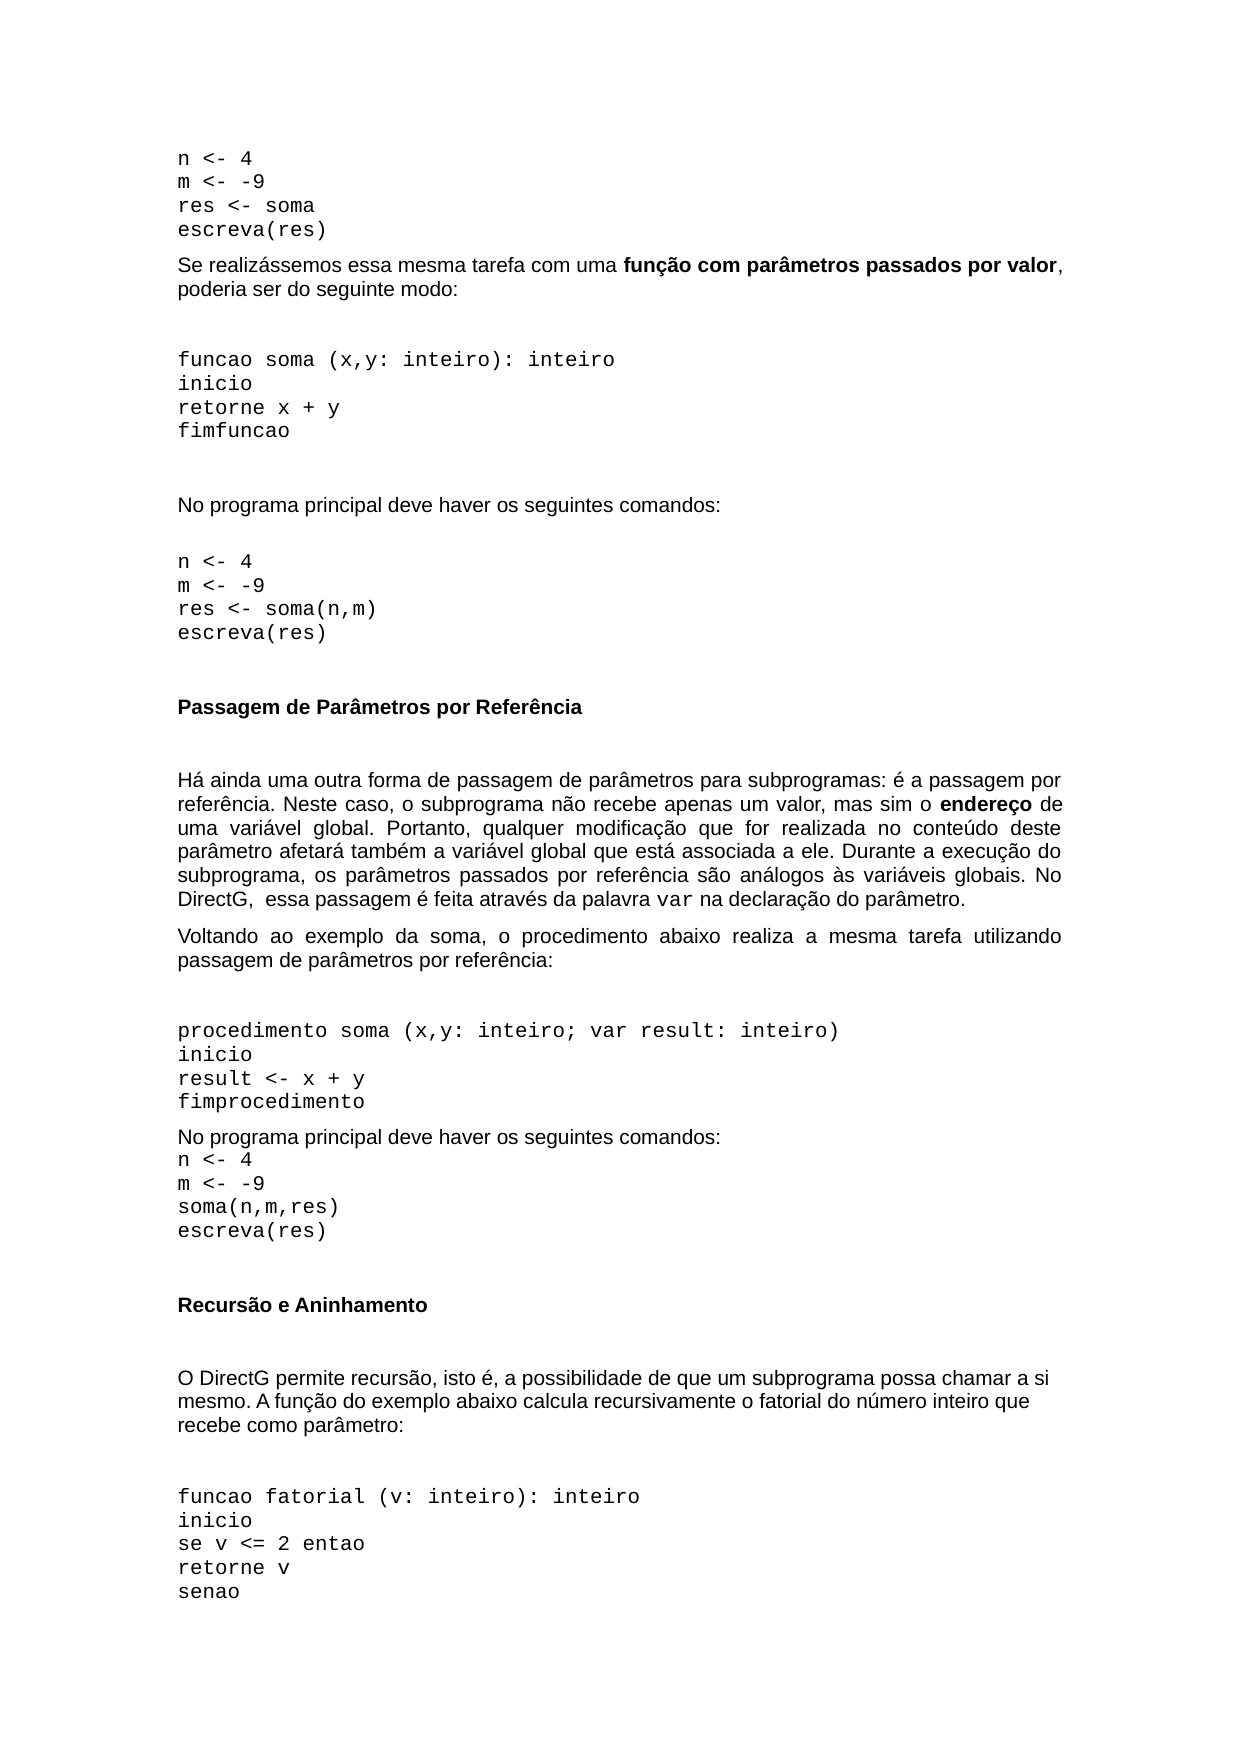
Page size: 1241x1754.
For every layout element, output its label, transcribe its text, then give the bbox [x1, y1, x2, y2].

text funcao soma (x,y: inteiro): inteiro inicio retorne x + y fimfuncao [177, 349, 1063, 444]
text Há ainda uma outra forma de passagem de parâmetros para subprogramas: é a passagem por referência. Neste caso, o subprograma não recebe apenas um valor, mas sim o endereço de uma variável global. Portanto, qualquer modificação que for realizada no conteúdo deste parâmetro afetará também a variável global que está associada a ele. Durante a execução do subprograma, os parâmetros passados por referência são análogos às variáveis globais. No DirectG, essa passagem é feita através da palavra var na declaração do parâmetro. [177, 767, 1063, 913]
text procedimento soma (x,y: inteiro; var result: inteiro) inicio result <- x + y fimprocedimento [177, 1020, 1063, 1115]
text No programa principal deve haver os seguintes comandos: n <- 4 m <- -9 soma(n,m,res) escreva(res) [177, 1125, 1063, 1244]
text Se realizássemos essa mesma tarefa com uma função com parâmetros passados por valor, poderia ser do seguinte modo: [177, 253, 1063, 301]
text Recursão e Aninhamento [177, 1293, 1063, 1317]
text n <- 4 m <- -9 res <- soma escreva(res) [177, 148, 1063, 242]
text n <- 4 m <- -9 res <- soma(n,m) escreva(res) [177, 551, 1063, 646]
text O DirectG permite recursão, isto é, a possibilidade de que um subprograma possa chamar a si mesmo. A função do exemplo abaixo calcula recursivamente o fatorial do número inteiro que recebe como parâmetro: [177, 1365, 1063, 1437]
text No programa principal deve haver os seguintes comandos: [177, 493, 1063, 541]
text Passagem de Parâmetros por Referência [177, 694, 1063, 718]
text Voltando ao exemplo da soma, o procedimento abaixo realiza a mesma tarefa utilizando passagem de parâmetros por referência: [177, 923, 1063, 971]
text funcao fatorial (v: inteiro): inteiro inicio se v <= 2 entao retorne v senao [177, 1486, 1063, 1604]
